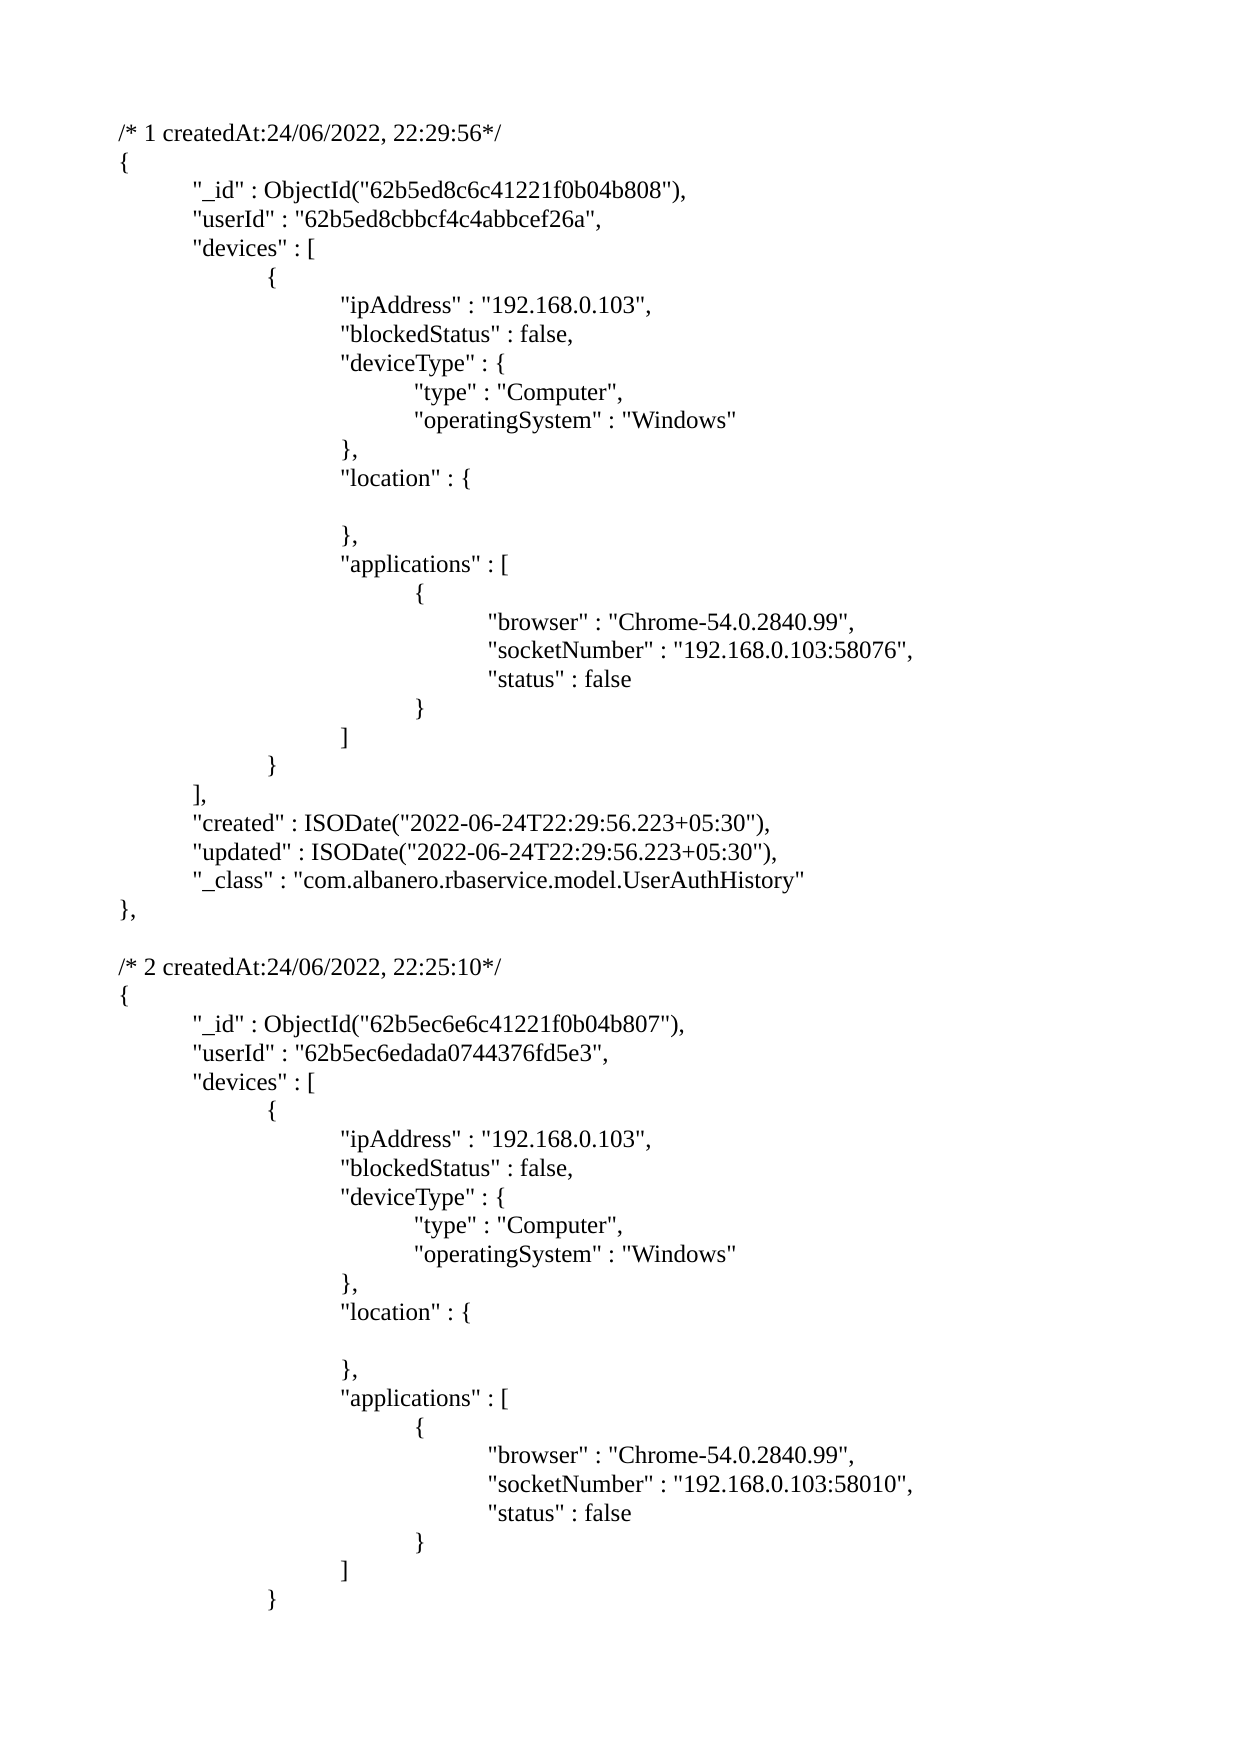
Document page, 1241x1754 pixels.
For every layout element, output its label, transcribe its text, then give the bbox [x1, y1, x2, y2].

text "blockedStatus" : false, [118, 319, 1122, 348]
text /* 2 createdAt:24/06/2022, 22:25:10*/ [118, 952, 1122, 981]
text ], [118, 779, 1122, 808]
text "created" : ISODate("2022-06-24T22:29:56.223+05:30"), [118, 808, 1122, 837]
text "deviceType" : { [118, 348, 1122, 377]
text } [118, 693, 1122, 722]
text ] [118, 1556, 1122, 1584]
text { [118, 1412, 1122, 1441]
text "ipAddress" : "192.168.0.103", [118, 291, 1122, 319]
text "type" : "Computer", [118, 1211, 1122, 1239]
text }, [118, 894, 1122, 923]
text /* 1 createdAt:24/06/2022, 22:29:56*/ [118, 118, 1122, 147]
text }, [118, 434, 1122, 463]
text "type" : "Computer", [118, 377, 1122, 406]
text "location" : { [118, 463, 1122, 492]
text } [118, 1527, 1122, 1556]
text "location" : { [118, 1297, 1122, 1326]
text }, [118, 1354, 1122, 1383]
text "applications" : [ [118, 1383, 1122, 1412]
text "devices" : [ [118, 233, 1122, 262]
text "devices" : [ [118, 1067, 1122, 1096]
text "userId" : "62b5ed8cbbcf4c4abbcef26a", [118, 204, 1122, 233]
text { [118, 578, 1122, 607]
text }, [118, 521, 1122, 549]
text "blockedStatus" : false, [118, 1153, 1122, 1182]
text "_class" : "com.albanero.rbaservice.model.UserAuthHistory" [118, 866, 1122, 894]
text { [118, 981, 1122, 1009]
text { [118, 147, 1122, 176]
text "_id" : ObjectId("62b5ec6e6c41221f0b04b807"), [118, 1009, 1122, 1038]
text "applications" : [ [118, 549, 1122, 578]
text "status" : false [118, 1498, 1122, 1527]
text } [118, 751, 1122, 779]
text "deviceType" : { [118, 1182, 1122, 1211]
text { [118, 262, 1122, 291]
text "_id" : ObjectId("62b5ed8c6c41221f0b04b808"), [118, 176, 1122, 204]
text "socketNumber" : "192.168.0.103:58010", [118, 1469, 1122, 1498]
text "browser" : "Chrome-54.0.2840.99", [118, 607, 1122, 636]
text "status" : false [118, 664, 1122, 693]
text "operatingSystem" : "Windows" [118, 1239, 1122, 1268]
text { [118, 1096, 1122, 1124]
text "updated" : ISODate("2022-06-24T22:29:56.223+05:30"), [118, 837, 1122, 866]
text ] [118, 722, 1122, 751]
text } [118, 1584, 1122, 1613]
text "browser" : "Chrome-54.0.2840.99", [118, 1441, 1122, 1469]
text }, [118, 1268, 1122, 1297]
text "userId" : "62b5ec6edada0744376fd5e3", [118, 1038, 1122, 1067]
text "socketNumber" : "192.168.0.103:58076", [118, 636, 1122, 664]
text "ipAddress" : "192.168.0.103", [118, 1124, 1122, 1153]
text "operatingSystem" : "Windows" [118, 406, 1122, 434]
